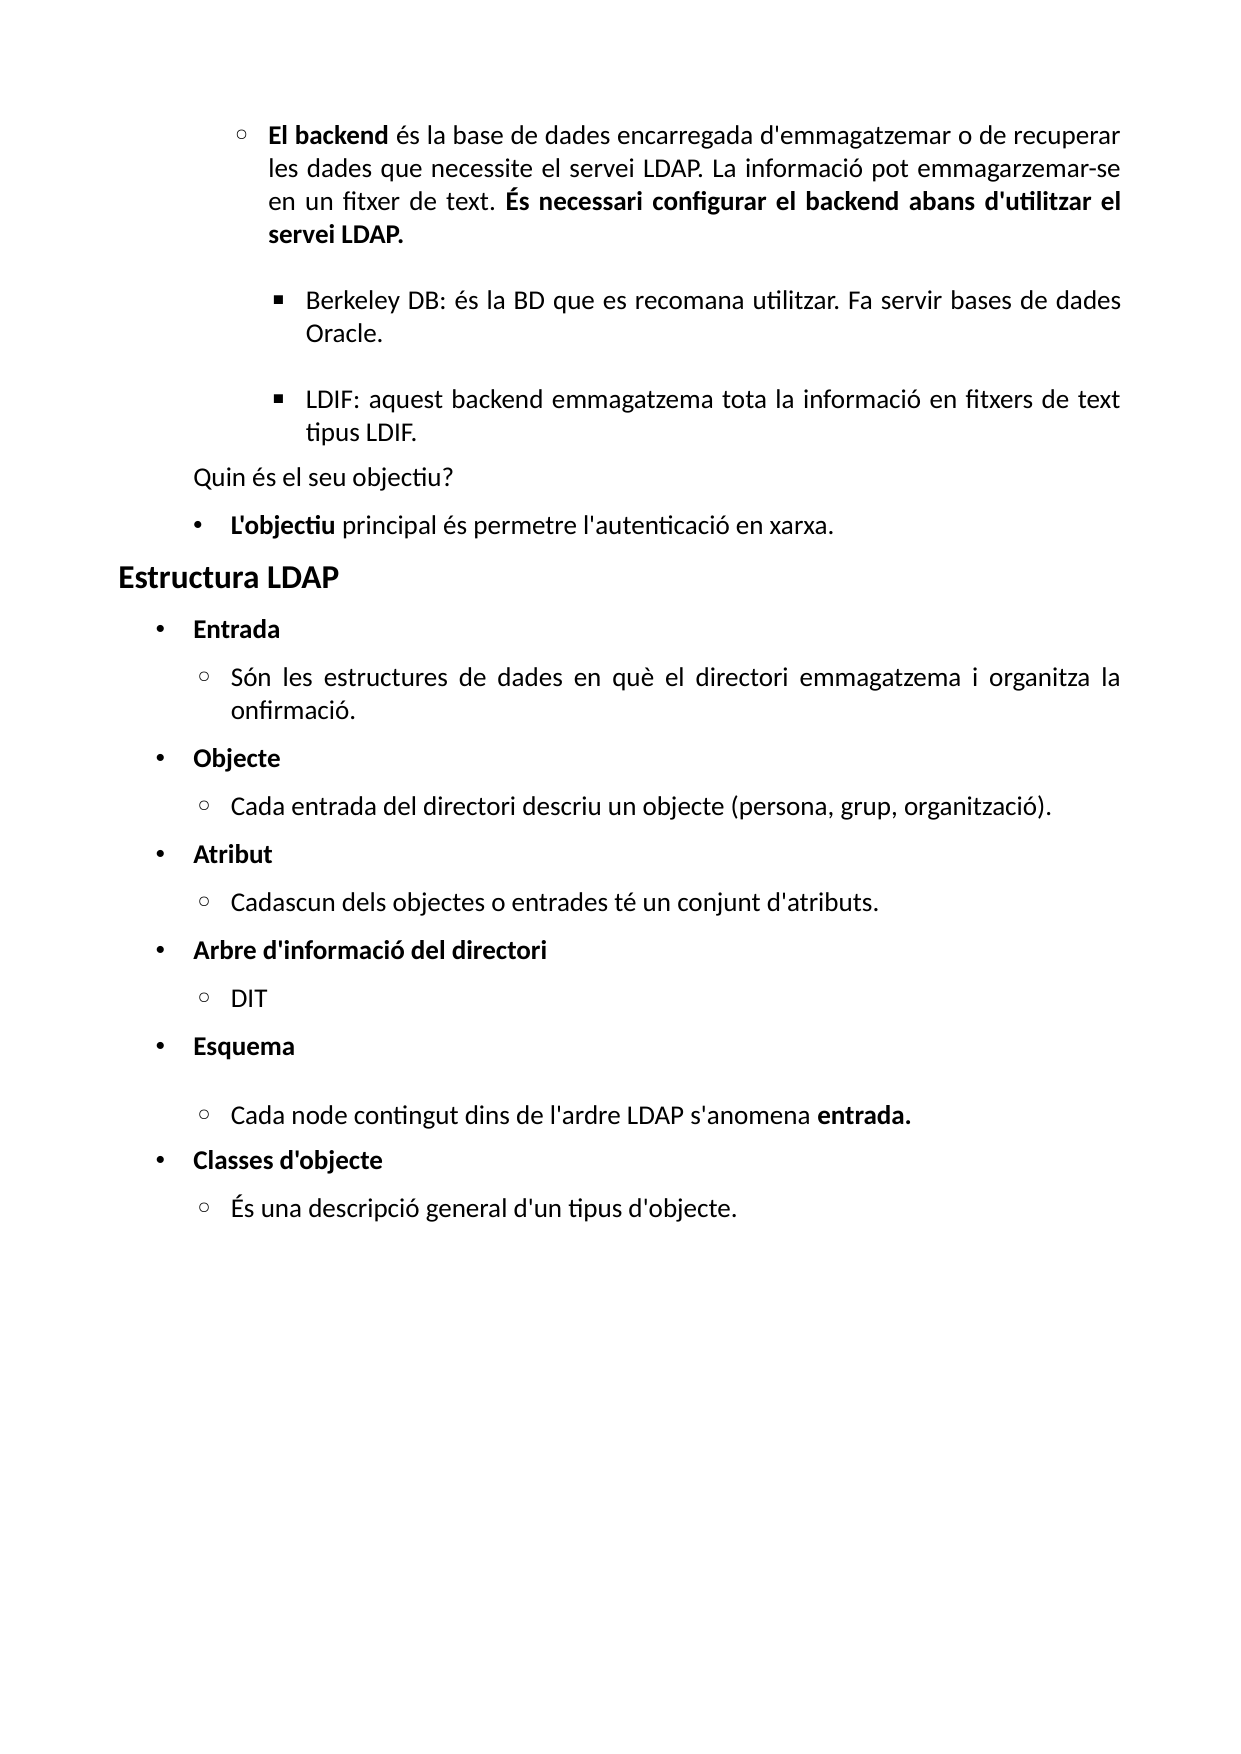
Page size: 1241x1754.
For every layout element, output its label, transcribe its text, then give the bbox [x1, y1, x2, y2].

list Arbre d'informació del directori [156, 933, 1122, 966]
list Cadascun dels objectes o entrades té un conjunt d'atributs. [193, 885, 1122, 918]
list Classes d'objecte [156, 1143, 1122, 1176]
list DIT [193, 981, 1122, 1014]
list Objecte [156, 741, 1122, 774]
list LDIF: aquest backend emmagatzema tota la informació en fitxers de text tipus LDIF. [268, 382, 1122, 448]
list Berkeley DB: és la BD que es recomana utilitzar. Fa servir bases de dades Oracle. [268, 283, 1122, 349]
text Quin és el seu objectiu? [118, 460, 1122, 493]
list L'objectiu principal és permetre l'autenticació en xarxa. [193, 508, 1122, 541]
list Cada entrada del directori descriu un objecte (persona, grup, organització). [193, 789, 1122, 822]
list Són les estructures de dades en què el directori emmagatzema i organitza la onfirmació. [193, 660, 1122, 726]
list Atribut [156, 837, 1122, 870]
list Esquema [156, 1029, 1122, 1062]
list Cada node contingut dins de l'ardre LDAP s'anomena entrada. [193, 1098, 1122, 1131]
list Entrada [156, 612, 1122, 645]
text Estructura LDAP [118, 556, 1122, 597]
list És una descripció general d'un tipus d'objecte. [193, 1191, 1122, 1224]
list El backend és la base de dades encarregada d'emmagatzemar o de recuperar les dades que necessite el servei LDAP. La informació pot emmagarzemar-se en un fitxer de text. És necessari configurar el backend abans d'utilitzar el servei LDAP. [231, 118, 1122, 250]
